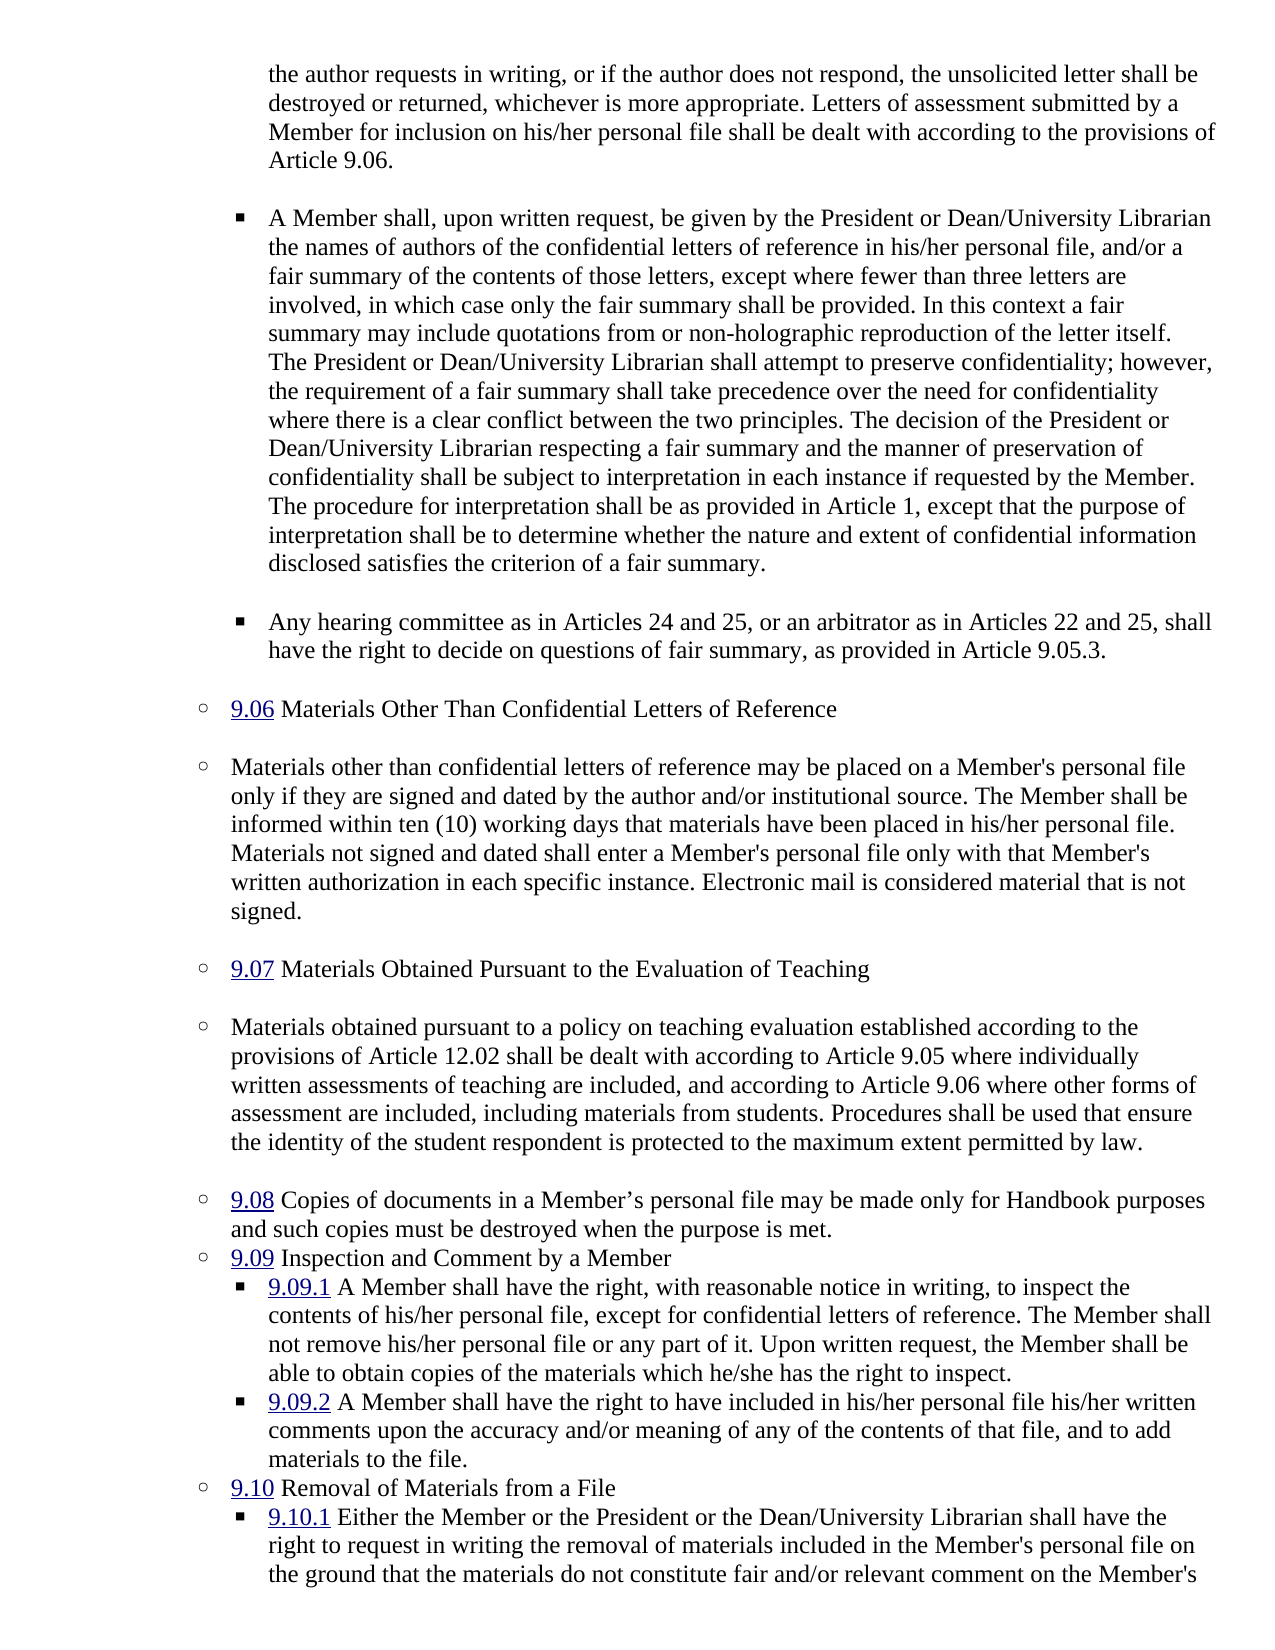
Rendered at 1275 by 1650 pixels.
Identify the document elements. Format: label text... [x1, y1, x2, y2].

list 9.07 Materials Obtained Pursuant to the Evaluation of Teaching [193, 954, 1216, 983]
list A Member shall, upon written request, be given by the President or Dean/University Librarian the names of authors of the confidential letters of reference in his/her personal file, and/or a fair summary of the contents of those letters, except where fewer than three letters are involved, in which case only the fair summary shall be provided. In this context a fair summary may include quotations from or non-holographic reproduction of the letter itself. The President or Dean/University Librarian shall attempt to preserve confidentiality; however, the requirement of a fair summary shall take precedence over the need for confidentiality where there is a clear conflict between the two principles. The decision of the President or Dean/University Librarian respecting a fair summary and the manner of preservation of confidentiality shall be subject to interpretation in each instance if requested by the Member. The procedure for interpretation shall be as provided in Article 1, except that the purpose of interpretation shall be to determine whether the nature and extent of confidential information disclosed satisfies the criterion of a fair summary. [231, 203, 1216, 577]
list Materials other than confidential letters of reference may be placed on a Member's personal file only if they are signed and dated by the author and/or institutional source. The Member shall be informed within ten (10) working days that materials have been placed in his/her personal file. Materials not signed and dated shall enter a Member's personal file only with that Member's written authorization in each specific instance. Electronic mail is considered material that is not signed. [193, 752, 1216, 924]
list 9.09 Inspection and Comment by a Member [193, 1243, 1216, 1272]
list 9.10 Removal of Materials from a File [193, 1473, 1216, 1502]
list 9.09.2 A Member shall have the right to have included in his/her personal file his/her written comments upon the accuracy and/or meaning of any of the contents of that file, and to add materials to the file. [231, 1387, 1216, 1473]
list 9.10.1 Either the Member or the President or the Dean/University Librarian shall have the right to request in writing the removal of materials included in the Member's personal file on the ground that the materials do not constitute fair and/or relevant comment on the Member's [231, 1502, 1216, 1588]
list 9.08 Copies of documents in a Member’s personal file may be made only for Handbook purposes and such copies must be destroyed when the purpose is met. [193, 1185, 1216, 1243]
list the author requests in writing, or if the author does not respond, the unsolicited letter shall be destroyed or returned, whichever is more appropriate. Letters of assessment submitted by a Member for inclusion on his/her personal file shall be dealt with according to the provisions of Article 9.06. [231, 59, 1216, 174]
list 9.06 Materials Other Than Confidential Letters of Reference [193, 694, 1216, 722]
list 9.09.1 A Member shall have the right, with reasonable notice in writing, to inspect the contents of his/her personal file, except for confidential letters of reference. The Member shall not remove his/her personal file or any part of it. Upon written request, the Member shall be able to obtain copies of the materials which he/she has the right to inspect. [231, 1272, 1216, 1387]
list Any hearing committee as in Articles 24 and 25, or an arbitrator as in Articles 22 and 25, shall have the right to decide on questions of fair summary, as provided in Article 9.05.3. [231, 607, 1216, 664]
list Materials obtained pursuant to a policy on teaching evaluation established according to the provisions of Article 12.02 shall be dealt with according to Article 9.05 where individually written assessments of teaching are included, and according to Article 9.06 where other forms of assessment are included, including materials from students. Procedures shall be used that ensure the identity of the student respondent is protected to the maximum extent permitted by law. [193, 1012, 1216, 1156]
